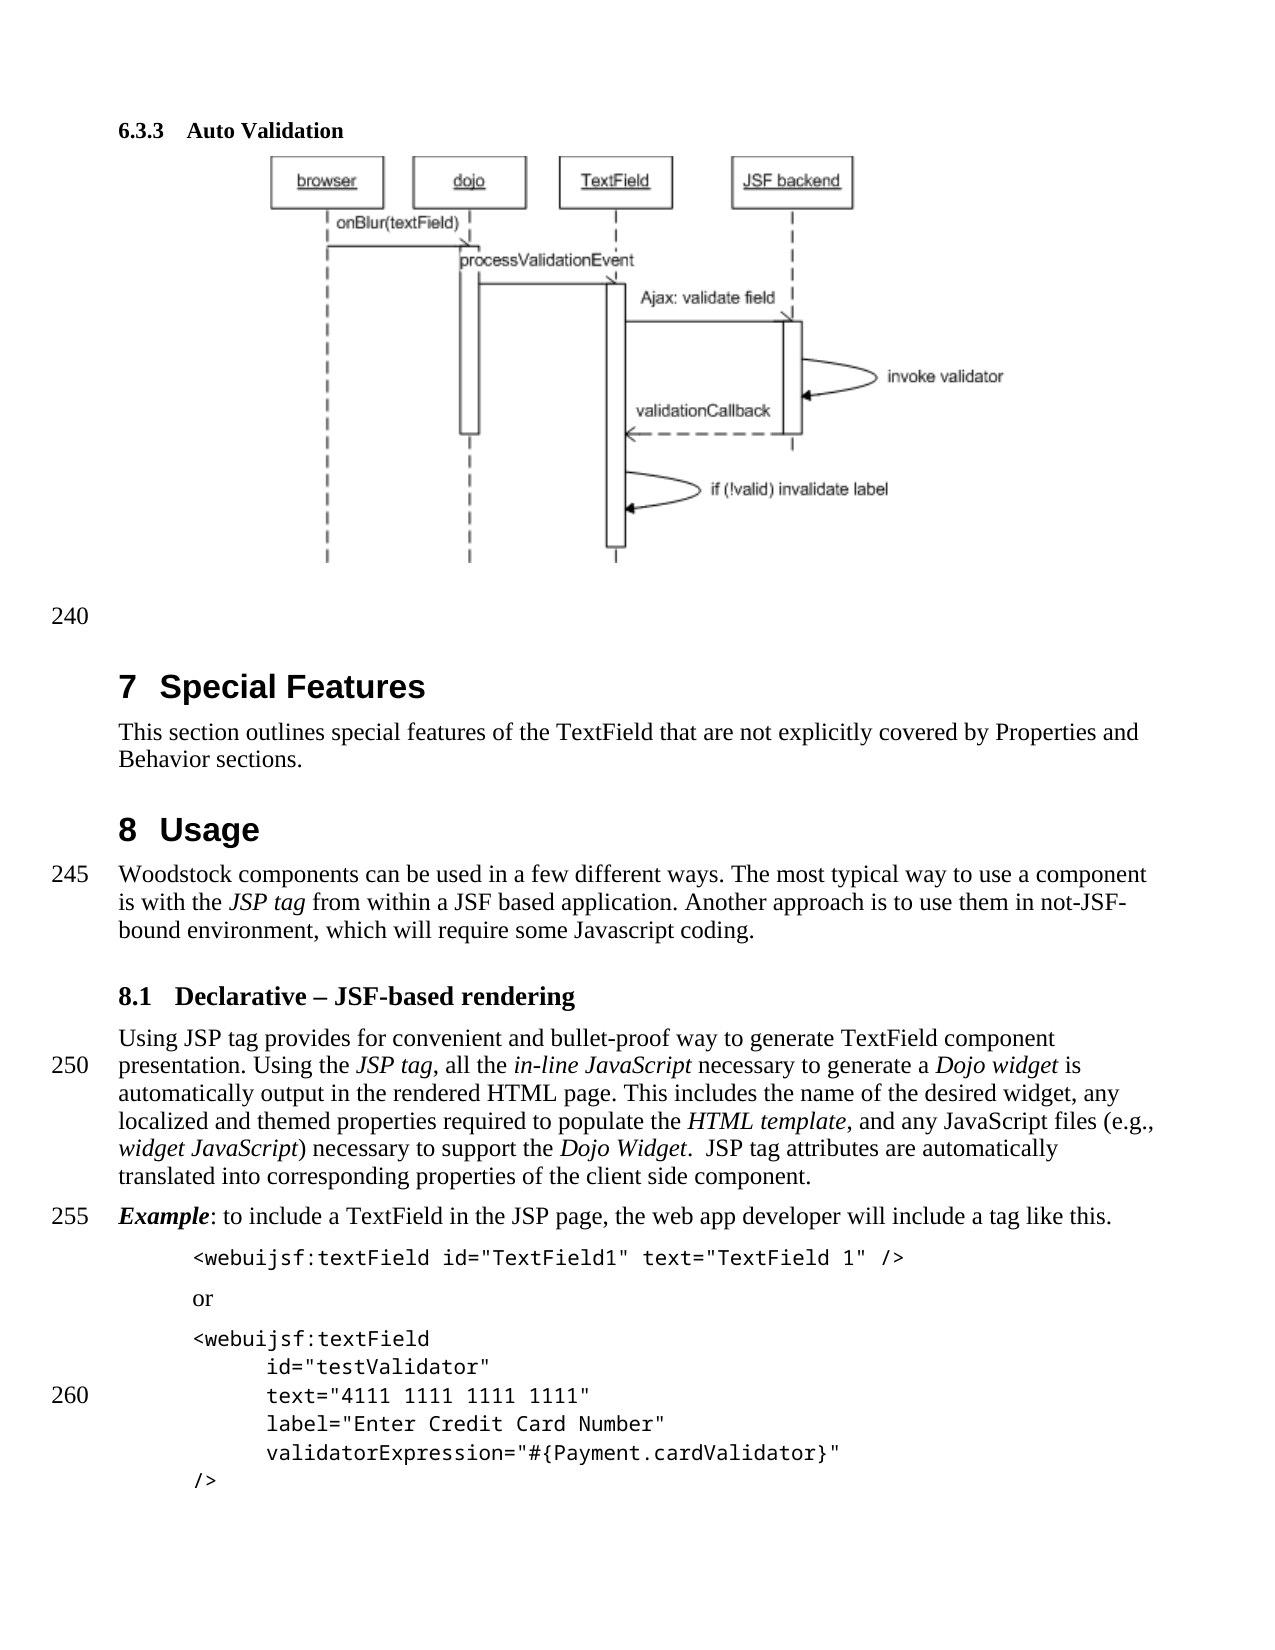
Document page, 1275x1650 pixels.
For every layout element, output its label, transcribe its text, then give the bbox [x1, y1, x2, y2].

subtitle Usage [118, 811, 1157, 848]
subtitle Auto Validation [118, 118, 1157, 143]
text <webuijsf:textField id="TextField1" text="TextField 1" /> [118, 1243, 1157, 1271]
text Using JSP tag provides for convenient and bullet-proof way to generate TextField component presentation. Using the JSP tag, all the in-line JavaScript necessary to generate a Dojo widget is automatically output in the rendered HTML page. This includes the name of the desired widget, any localized and themed properties required to populate the HTML template, and any JavaScript files (e.g., widget JavaScript) necessary to support the Dojo Widget. JSP tag attributes are automatically translated into corresponding properties of the client side component. [118, 1024, 1157, 1190]
subtitle Declarative – JSF-based rendering [118, 981, 1157, 1011]
picture [270, 156, 1005, 563]
text <webuijsf:textField id="testValidator" text="4111 1111 1111 1111" label="Enter Credit Card Number" validatorExpression="#{Payment.cardValidator}" /> [118, 1324, 1157, 1494]
subtitle Special Features [118, 668, 1157, 705]
text or [118, 1284, 1157, 1311]
text Woodstock components can be used in a few different ways. The most typical way to use a component is with the JSP tag from within a JSF based application. Another approach is to use them in not-JSF-bound environment, which will require some Javascript coding. [118, 861, 1157, 944]
text This section outlines special features of the TextField that are not explicitly covered by Properties and Behavior sections. [118, 718, 1157, 773]
text Example: to include a TextField in the JSP page, the web app developer will include a tag like this. [118, 1202, 1157, 1230]
